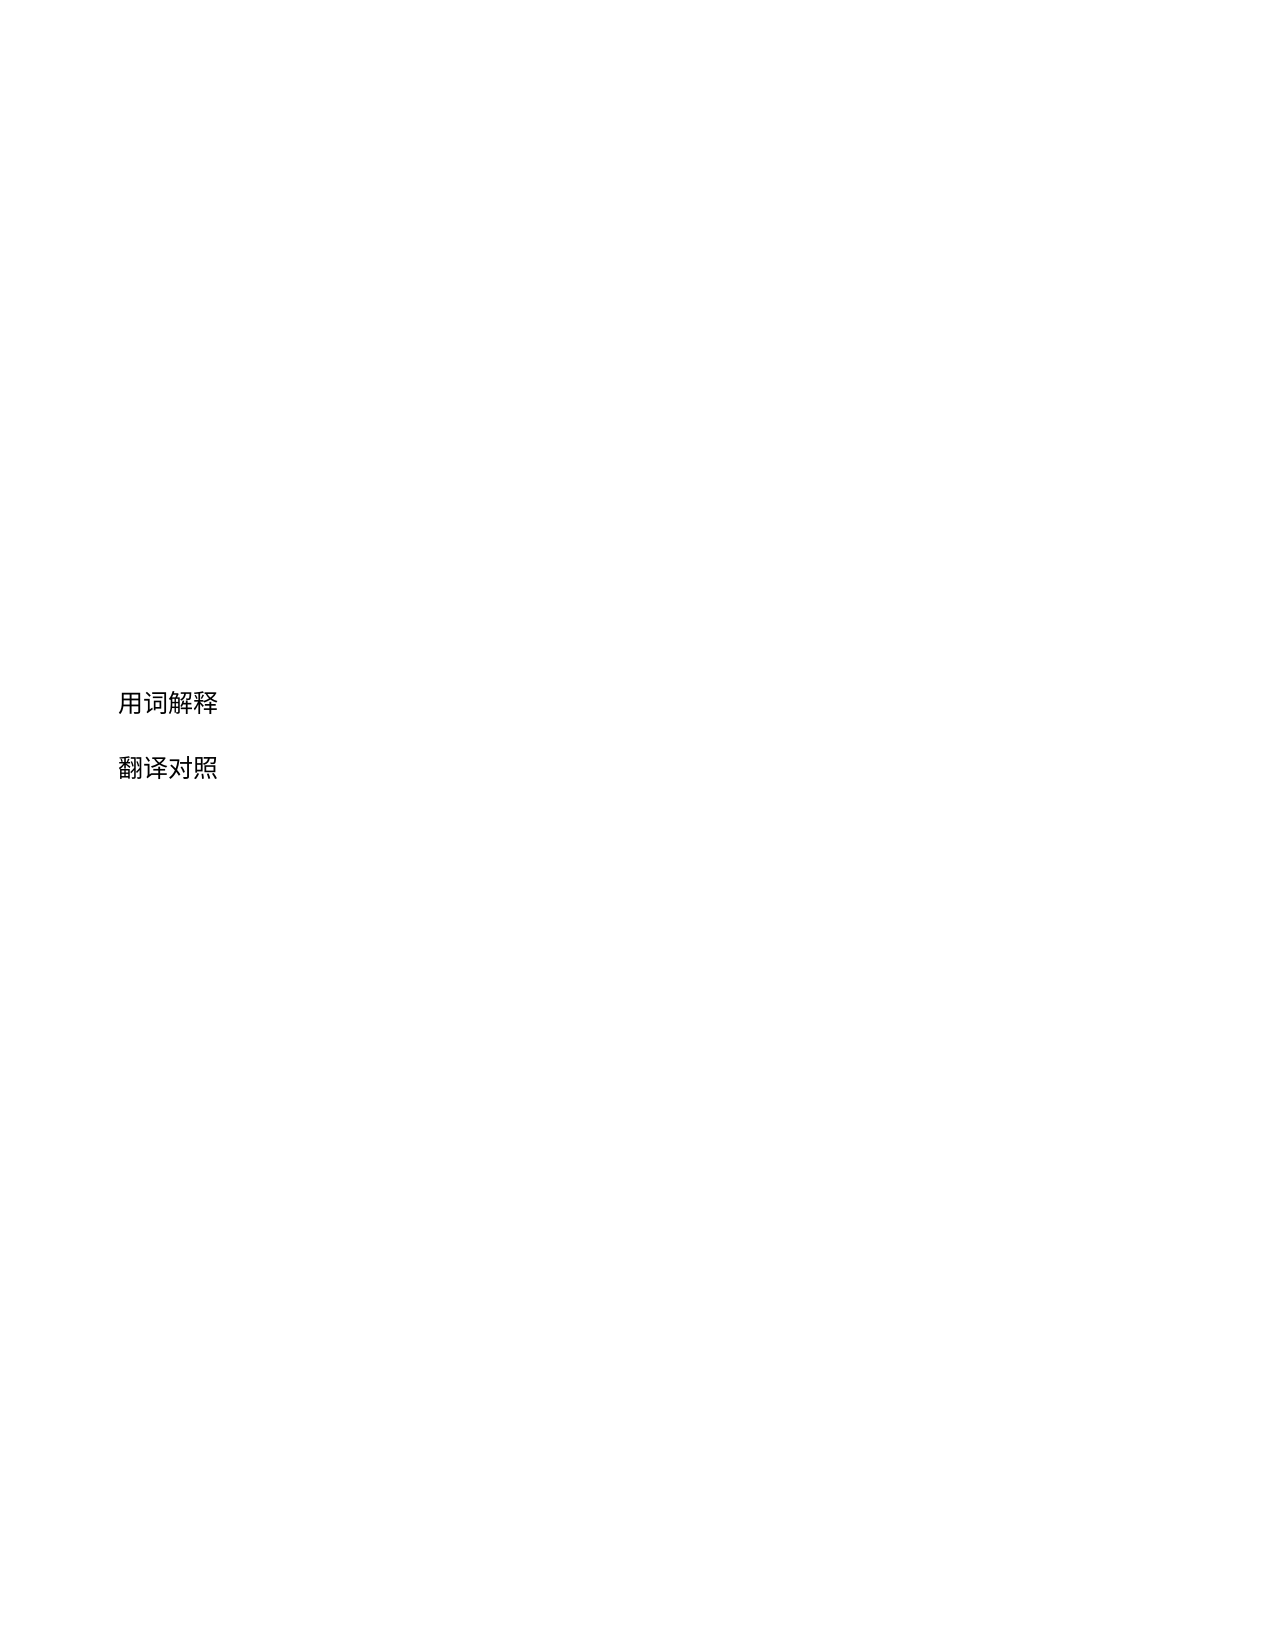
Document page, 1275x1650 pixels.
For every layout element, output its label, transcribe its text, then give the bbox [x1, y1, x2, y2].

text 翻译对照 [118, 748, 1157, 785]
text 用词解释 [118, 683, 1157, 720]
